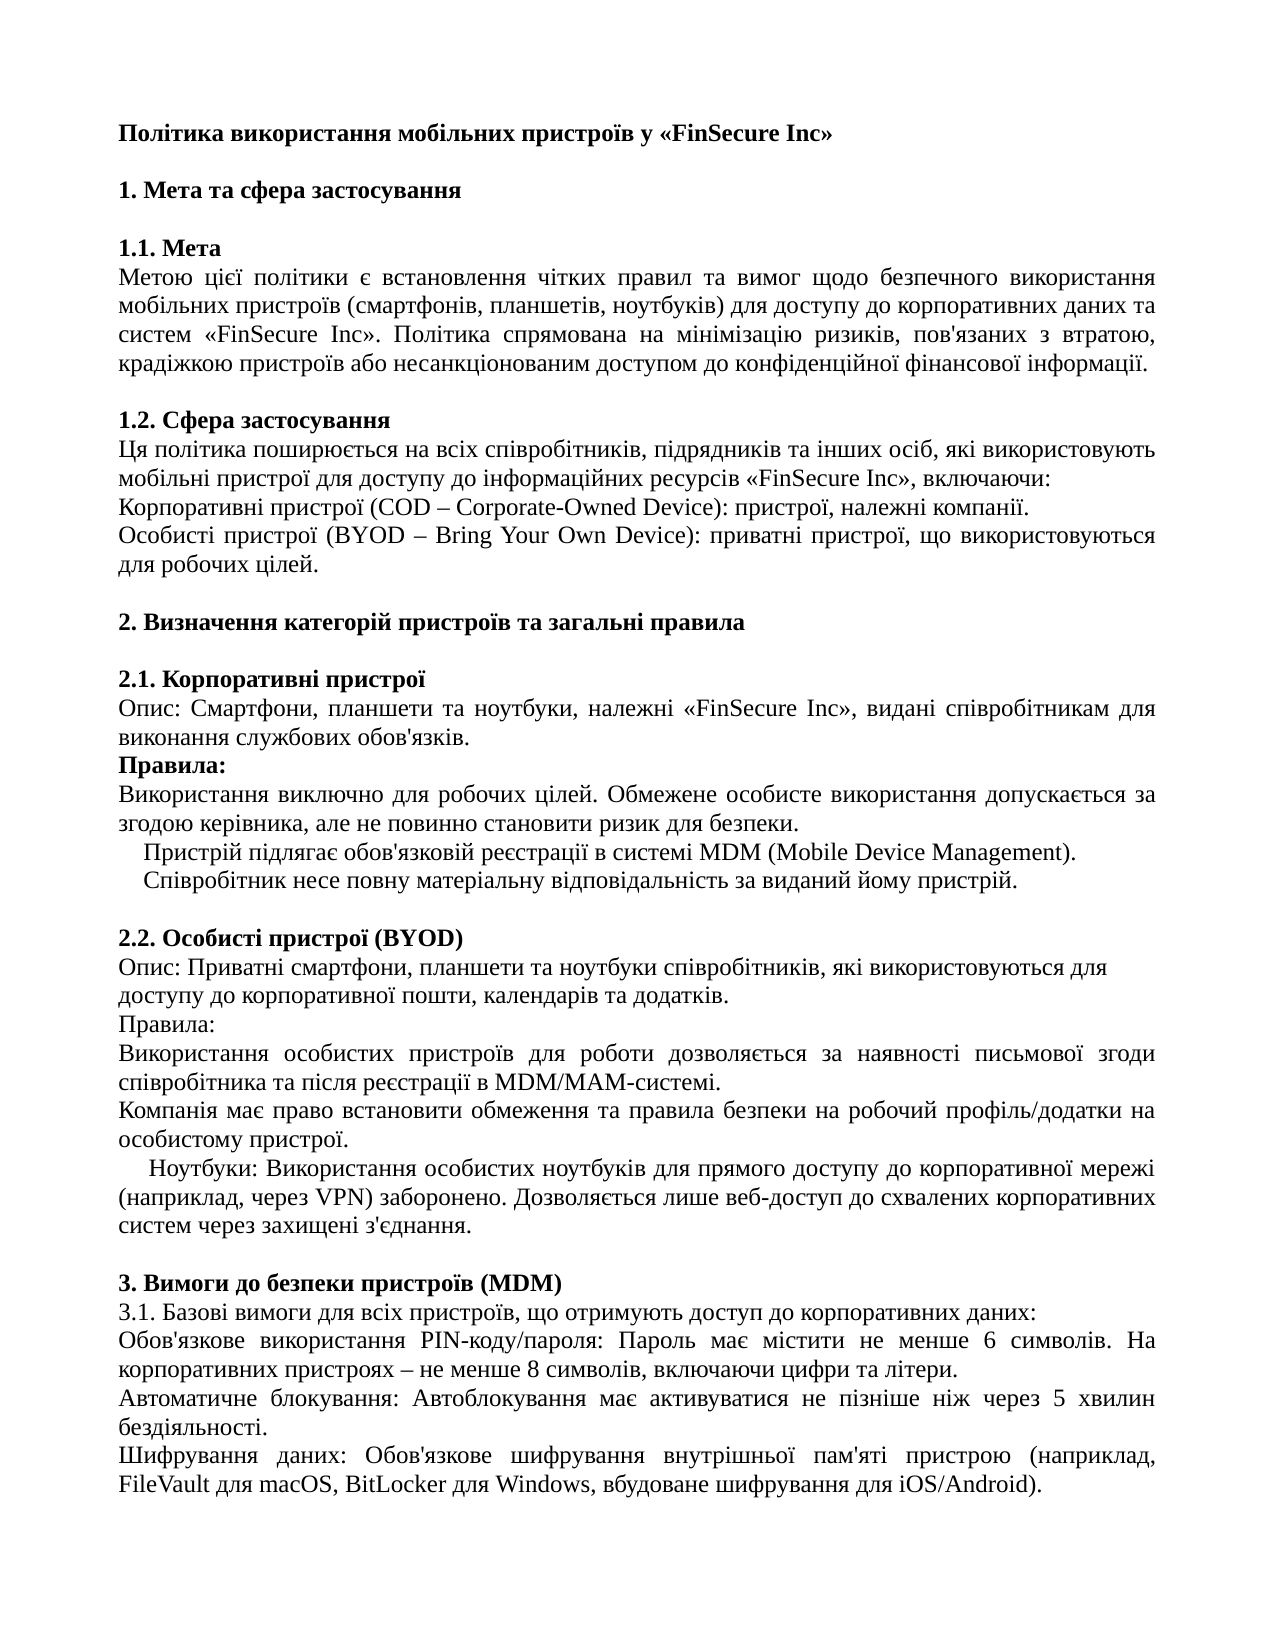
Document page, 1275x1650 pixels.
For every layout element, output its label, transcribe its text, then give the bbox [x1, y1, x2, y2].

text 2.1. Корпоративні пристрої [118, 664, 1157, 693]
text Опис: Приватні смартфони, планшети та ноутбуки співробітників, які використовуються для доступу до корпоративної пошти, календарів та додатків. [118, 952, 1157, 1009]
text Обов'язкове використання PIN-коду/пароля: Пароль має містити не менше 6 символів. На корпоративних пристроях – не менше 8 символів, включаючи цифри та літери. [118, 1326, 1157, 1383]
text Особисті пристрої (BYOD – Bring Your Own Device): приватні пристрої, що використовуються для робочих цілей. [118, 521, 1157, 578]
text Ця політика поширюється на всіх співробітників, підрядників та інших осіб, які використовують мобільні пристрої для доступу до інформаційних ресурсів «FinSecure Inc», включаючи: [118, 434, 1157, 492]
text Шифрування даних: Обов'язкове шифрування внутрішньої пам'яті пристрою (наприклад, FileVault для macOS, BitLocker для Windows, вбудоване шифрування для iOS/Android). [118, 1441, 1157, 1498]
text 1. Мета та сфера застосування [118, 176, 1157, 204]
text 1.1. Мета [118, 233, 1157, 262]
text 3.1. Базові вимоги для всіх пристроїв, що отримують доступ до корпоративних даних: [118, 1297, 1157, 1326]
text Використання виключно для робочих цілей. Обмежене особисте використання допускається за згодою керівника, але не повинно становити ризик для безпеки. [118, 779, 1157, 837]
text Автоматичне блокування: Автоблокування має активуватися не пізніше ніж через 5 хвилин бездіяльності. [118, 1383, 1157, 1441]
text 1.2. Сфера застосування [118, 406, 1157, 434]
text Метою цієї політики є встановлення чітких правил та вимог щодо безпечного використання мобільних пристроїв (смартфонів, планшетів, ноутбуків) для доступу до корпоративних даних та систем «FinSecure Inc». Політика спрямована на мінімізацію ризиків, пов'язаних з втратою, крадіжкою пристроїв або несанкціонованим доступом до конфіденційної фінансової інформації. [118, 262, 1157, 377]
text Пристрій підлягає обов'язковій реєстрації в системі MDM (Mobile Device Management). [118, 837, 1157, 866]
text Використання особистих пристроїв для роботи дозволяється за наявності письмової згоди співробітника та після реєстрації в MDM/MAM-системі. [118, 1038, 1157, 1096]
text Компанія має право встановити обмеження та правила безпеки на робочий профіль/додатки на особистому пристрої. [118, 1096, 1157, 1153]
text Співробітник несе повну матеріальну відповідальність за виданий йому пристрій. [118, 866, 1157, 894]
text Правила: [118, 1009, 1157, 1038]
text Ноутбуки: Використання особистих ноутбуків для прямого доступу до корпоративної мережі (наприклад, через VPN) заборонено. Дозволяється лише веб-доступ до схвалених корпоративних систем через захищені з'єднання. [118, 1153, 1157, 1239]
text 2. Визначення категорій пристроїв та загальні правила [118, 607, 1157, 636]
text Опис: Смартфони, планшети та ноутбуки, належні «FinSecure Inc», видані співробітникам для виконання службових обов'язків. [118, 693, 1157, 751]
text 3. Вимоги до безпеки пристроїв (MDM) [118, 1268, 1157, 1297]
text Корпоративні пристрої (COD – Corporate-Owned Device): пристрої, належні компанії. [118, 492, 1157, 521]
text Правила: [118, 751, 1157, 779]
text 2.2. Особисті пристрої (BYOD) [118, 923, 1157, 952]
text Політика використання мобільних пристроїв у «FinSecure Inc» [118, 118, 1157, 147]
